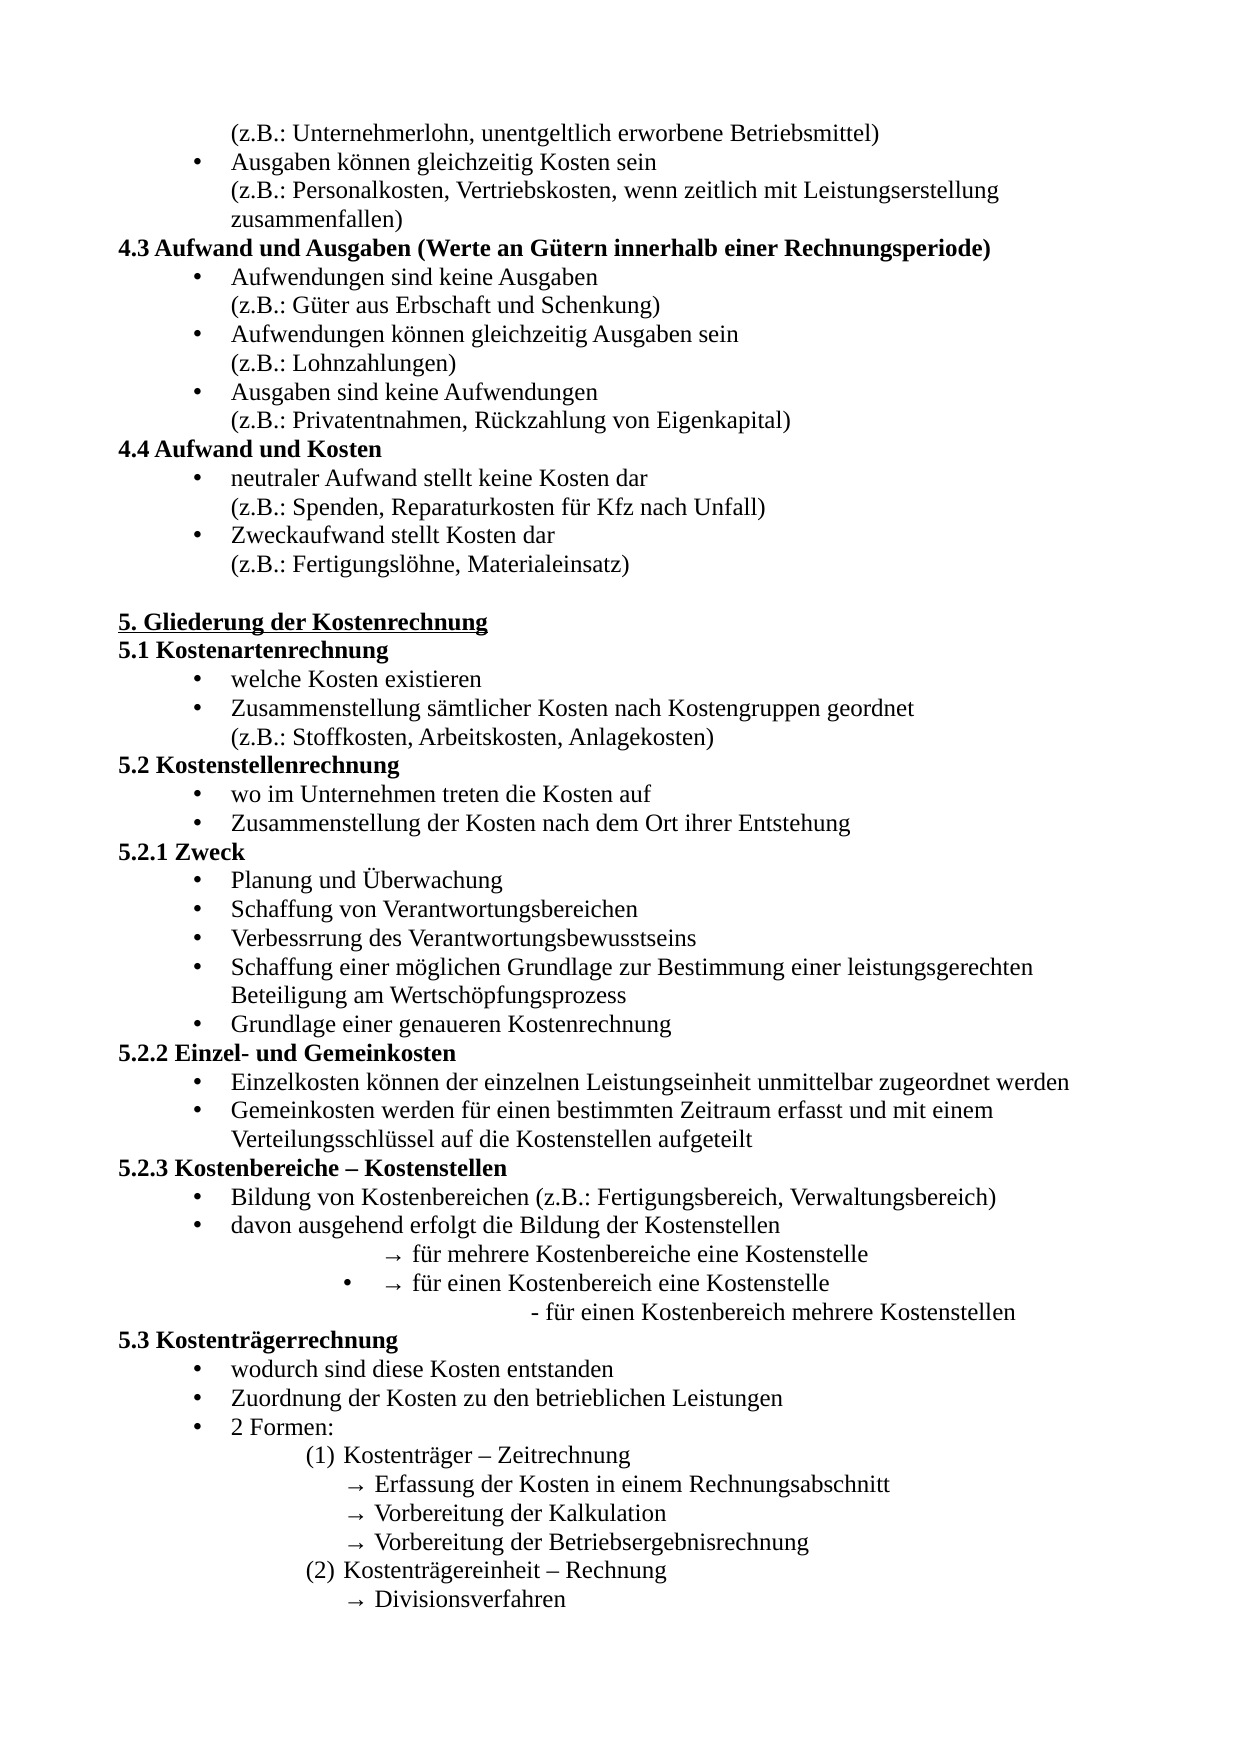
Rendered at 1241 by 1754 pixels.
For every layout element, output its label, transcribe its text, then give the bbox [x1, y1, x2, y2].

list Zweckaufwand stellt Kosten dar [193, 521, 1122, 549]
list - für einen Kostenbereich mehrere Kostenstellen [493, 1297, 1122, 1326]
list Grundlage einer genaueren Kostenrechnung [193, 1009, 1122, 1038]
list 2 Formen: [193, 1412, 1122, 1441]
list (z.B.: Lohnzahlungen) [193, 348, 1122, 377]
list → Erfassung der Kosten in einem Rechnungsabschnitt [306, 1469, 1122, 1498]
list Ausgaben sind keine Aufwendungen [193, 377, 1122, 406]
list (z.B.: Unternehmerlohn, unentgeltlich erworbene Betriebsmittel) [193, 118, 1122, 147]
list Ausgaben können gleichzeitig Kosten sein [193, 147, 1122, 176]
list Zuordnung der Kosten zu den betrieblichen Leistungen [193, 1383, 1122, 1412]
text 5. Gliederung der Kostenrechnung [118, 607, 1122, 636]
list → Vorbereitung der Kalkulation [306, 1498, 1122, 1527]
list Bildung von Kostenbereichen (z.B.: Fertigungsbereich, Verwaltungsbereich) [193, 1182, 1122, 1211]
list (z.B.: Privatentnahmen, Rückzahlung von Eigenkapital) [193, 406, 1122, 434]
list davon ausgehend erfolgt die Bildung der Kostenstellen [193, 1211, 1122, 1239]
list Aufwendungen können gleichzeitig Ausgaben sein [193, 319, 1122, 348]
list → für einen Kostenbereich eine Kostenstelle [343, 1268, 1122, 1297]
list Kostenträger – Zeitrechnung [306, 1441, 1122, 1469]
list Planung und Überwachung [193, 866, 1122, 894]
list wo im Unternehmen treten die Kosten auf [193, 779, 1122, 808]
list (z.B.: Spenden, Reparaturkosten für Kfz nach Unfall) [193, 492, 1122, 521]
list → für mehrere Kostenbereiche eine Kostenstelle [343, 1239, 1122, 1268]
list Einzelkosten können der einzelnen Leistungseinheit unmittelbar zugeordnet werden [193, 1067, 1122, 1096]
list Aufwendungen sind keine Ausgaben [193, 262, 1122, 291]
list wodurch sind diese Kosten entstanden [193, 1354, 1122, 1383]
text 5.2.2 Einzel- und Gemeinkosten [118, 1038, 1122, 1067]
list Schaffung von Verantwortungsbereichen [193, 894, 1122, 923]
text 5.2.1 Zweck [118, 837, 1122, 866]
list (z.B.: Fertigungslöhne, Materialeinsatz) [193, 549, 1122, 578]
list neutraler Aufwand stellt keine Kosten dar [193, 463, 1122, 492]
text 4.4 Aufwand und Kosten [118, 434, 1122, 463]
text 5.3 Kostenträgerrechnung [118, 1326, 1122, 1354]
list → Divisionsverfahren [306, 1584, 1122, 1613]
text 4.3 Aufwand und Ausgaben (Werte an Gütern innerhalb einer Rechnungsperiode) [118, 233, 1122, 262]
text 5.2 Kostenstellenrechnung [118, 751, 1122, 779]
list Schaffung einer möglichen Grundlage zur Bestimmung einer leistungsgerechten Beteiligung am Wertschöpfungsprozess [193, 952, 1122, 1009]
list Zusammenstellung sämtlicher Kosten nach Kostengruppen geordnet [193, 693, 1122, 722]
list (z.B.: Güter aus Erbschaft und Schenkung) [193, 291, 1122, 319]
list (z.B.: Stoffkosten, Arbeitskosten, Anlagekosten) [193, 722, 1122, 751]
text 5.1 Kostenartenrechnung [118, 636, 1122, 664]
list Kostenträgereinheit – Rechnung [306, 1556, 1122, 1584]
list → Vorbereitung der Betriebsergebnisrechnung [306, 1527, 1122, 1556]
text 5.2.3 Kostenbereiche – Kostenstellen [118, 1153, 1122, 1182]
list Zusammenstellung der Kosten nach dem Ort ihrer Entstehung [193, 808, 1122, 837]
list welche Kosten existieren [193, 664, 1122, 693]
list (z.B.: Personalkosten, Vertriebskosten, wenn zeitlich mit Leistungserstellung zusammenfallen) [193, 176, 1122, 233]
list Gemeinkosten werden für einen bestimmten Zeitraum erfasst und mit einem Verteilungsschlüssel auf die Kostenstellen aufgeteilt [193, 1096, 1122, 1153]
list Verbessrrung des Verantwortungsbewusstseins [193, 923, 1122, 952]
